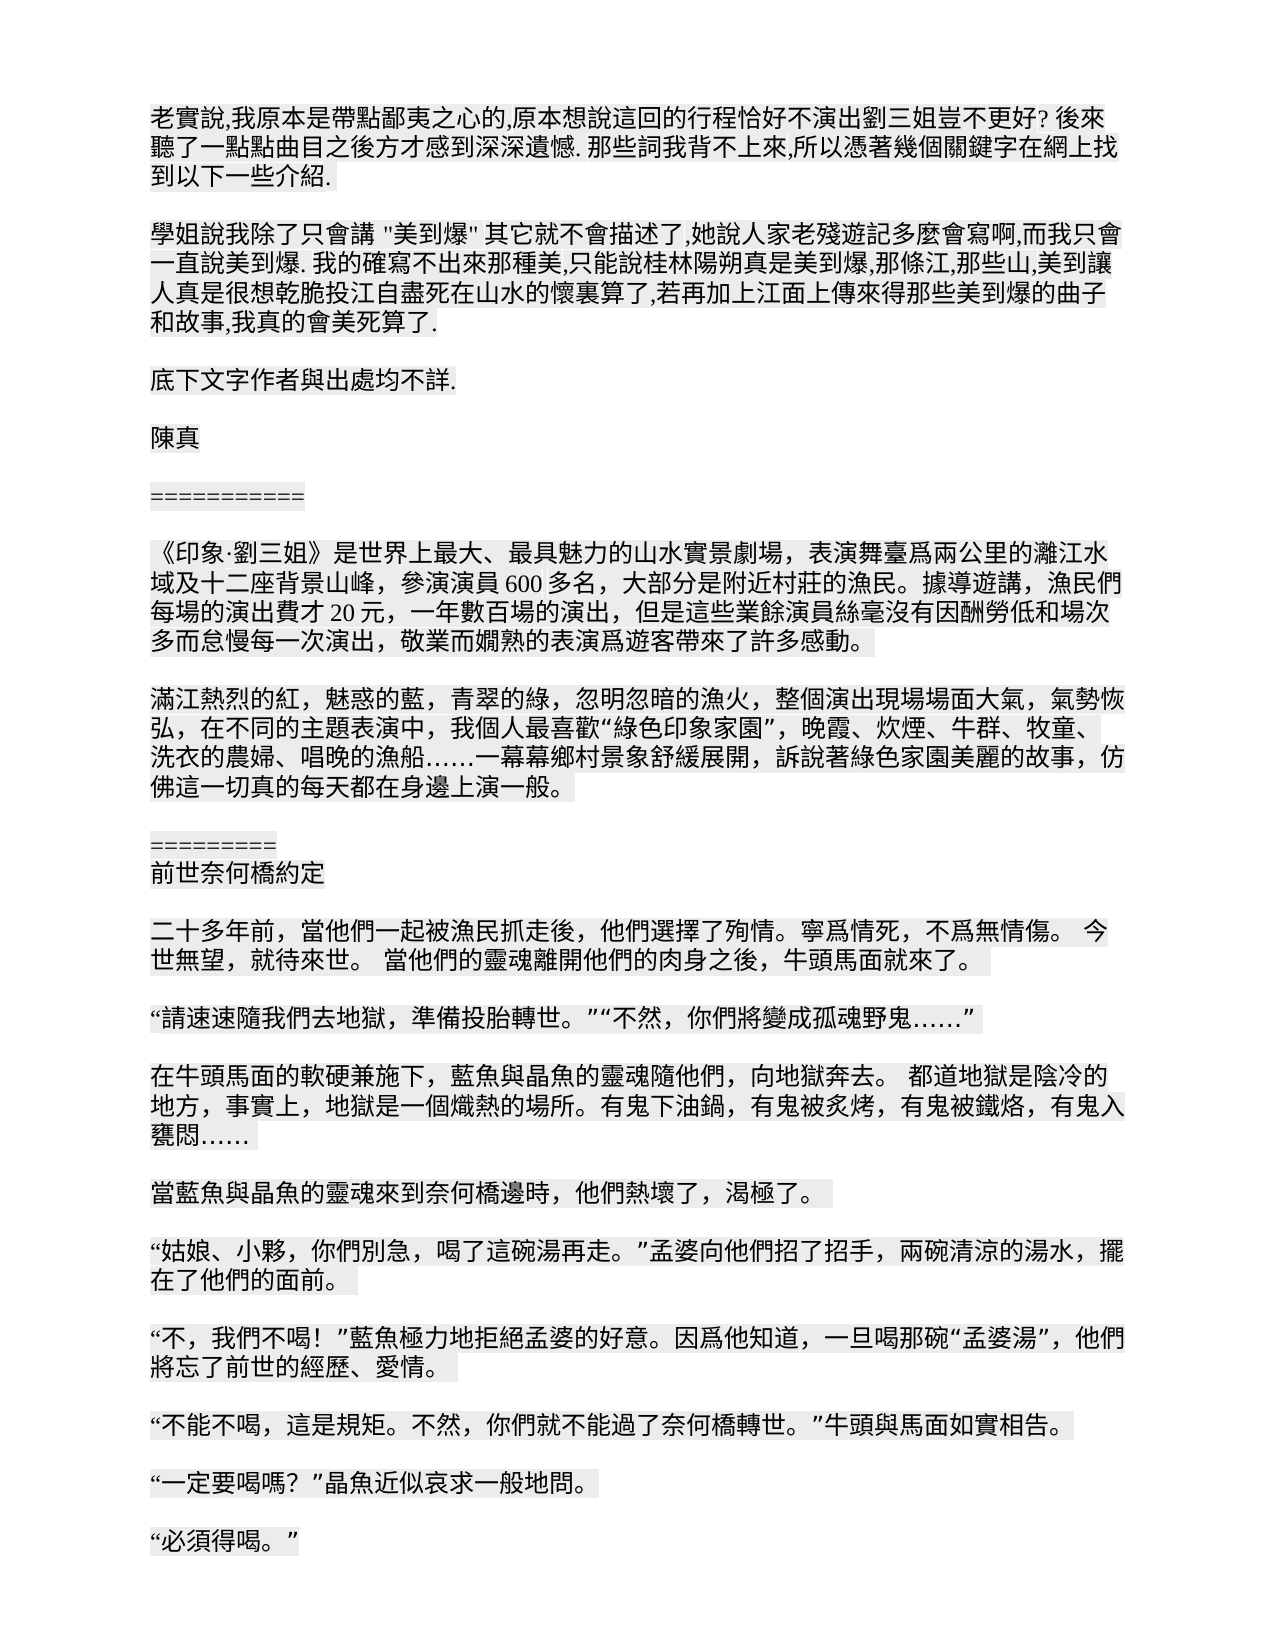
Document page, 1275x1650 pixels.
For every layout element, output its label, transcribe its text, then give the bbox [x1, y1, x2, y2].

text (再續) 這回去桂林最大的遺憾就是沒能看到張藝謀等人導演的 "印象劉三姐" 實景演出,哪天一定要為此再特地走一趟桂林. 沒有看到山水實景演出,但有看到略帶搞笑的小舞台演出,雖然大家好像都覺得這個野台戲表演很低俗,但我倒覺得挺好的,彷彿回到我童年時期的今日戲院. 那時候的電影院,看電影的人基本上都是阿公阿嬤或爸媽帶著孫子兒女來,幾乎沒有什麼年輕人. 偶而有一兩個學生來買票,那些賣票或收票的小姐就會在背後罵說 "不成體統,不像樣,沒家教,可憐,死好!". 當時的電影院,大人觀影興致總是非常非常非常高亢,只差沒有暴動,但情緒高亢並不是發出噪音,而只是非常非常非常入戲,而小孩則是跑到舞台上玩,常會遮到銀幕,觀眾席就會有人叫罵. 跟現代人看電影之冰冰涼涼缺乏熱情但卻又噪音連連實在差很多. 我家電影院過年春節曾經連續兩年上演朱洪武開國記,我至今幾乎能默背每個畫面.記得當年不但場場爆滿,而且是滿到連戲院大門都關不上,很多人幾乎快擠到馬路上. 當片尾朱元璋騎著飛龍上天,把那個壞蛋巨人給幹掉時,觀眾簡直興奮到要暴動了,而且每一場都如此. 來到桂林這個演搞笑版印象劉三姐的室內野台戲,彷彿瞬間時光倒流四十年,又回到當年 "今日戲院" 人山人海的光景. 究竟什麼是印象劉三姐其實我也不知道,原本我是完全不抱任何期待的,心裏想說不過就是唱山歌嘛,能有啥特別,但是,不經意聽到從小船上的導遊姑娘及野台戲上的 "劉三姐" 嘴裏唱出一些詞,卻突然讓我感動莫名,差點想找眼淚瓶. 特別是這幾句: “連就連，相約定百年。” “若誰九十七歲死，奈何橋上等三年。” 老實說,我原本是帶點鄙夷之心的,原本想說這回的行程恰好不演出劉三姐豈不更好? 後來聽了一點點曲目之後方才感到深深遺憾. 那些詞我背不上來,所以憑著幾個關鍵字在網上找到以下一些介紹. 學姐說我除了只會講 "美到爆" 其它就不會描述了,她說人家老殘遊記多麼會寫啊,而我只會一直說美到爆. 我的確寫不出來那種美,只能說桂林陽朔真是美到爆,那條江,那些山,美到讓人真是很想乾脆投江自盡死在山水的懷裏算了,若再加上江面上傳來得那些美到爆的曲子和故事,我真的會美死算了. 底下文字作者與出處均不詳. 陳真 =========== 《印象·劉三姐》是世界上最大、最具魅力的山水實景劇場，表演舞臺爲兩公里的灕江水域及十二座背景山峰，參演演員600多名，大部分是附近村莊的漁民。據導遊講，漁民們每場的演出費才20元，一年數百場的演出，但是這些業餘演員絲毫沒有因酬勞低和場次多而怠慢每一次演出，敬業而嫺熟的表演爲遊客帶來了許多感動。 滿江熱烈的紅，魅惑的藍，青翠的綠，忽明忽暗的漁火，整個演出現場場面大氣，氣勢恢弘，在不同的主題表演中，我個人最喜歡“綠色印象家園”，晚霞、炊煙、牛群、牧童、洗衣的農婦、唱晚的漁船……一幕幕鄉村景象舒緩展開，訴說著綠色家園美麗的故事，仿佛這一切真的每天都在身邊上演一般。 ========= 前世奈何橋約定 二十多年前，當他們一起被漁民抓走後，他們選擇了殉情。寧爲情死，不爲無情傷。 今世無望，就待來世。 當他們的靈魂離開他們的肉身之後，牛頭馬面就來了。 “請速速隨我們去地獄，準備投胎轉世。”“不然，你們將變成孤魂野鬼……” 在牛頭馬面的軟硬兼施下，藍魚與晶魚的靈魂隨他們，向地獄奔去。 都道地獄是陰冷的地方，事實上，地獄是一個熾熱的場所。有鬼下油鍋，有鬼被炙烤，有鬼被鐵烙，有鬼入甕悶…… 當藍魚與晶魚的靈魂來到奈何橋邊時，他們熱壞了，渴極了。 “姑娘、小夥，你們別急，喝了這碗湯再走。”孟婆向他們招了招手，兩碗清涼的湯水，擺在了他們的面前。 “不，我們不喝！”藍魚極力地拒絕孟婆的好意。因爲他知道，一旦喝那碗“孟婆湯”，他們將忘了前世的經歷、愛情。 “不能不喝，這是規矩。不然，你們就不能過了奈何橋轉世。”牛頭與馬面如實相告。 “一定要喝嗎？”晶魚近似哀求一般地問。 “必須得喝。” “能不能讓我們下輩轉世爲人？” “可以，但你們爲什麽想轉世爲人？” “既然這輩子無法做夫妻，那麽我們下輩子就當個長久的夫妻吧！” “好吧，你們喝吧。喝完就上路。” …… 藍魚與晶魚接過孟婆手中的湯水，眼淚止不住溢出眼眶，滴落在孟婆湯中。兩人傷感至極，因爲他們知道，喝了那碗孟婆湯後，將忘了前世的一切，包括愛情。可以想象的是，在下輩中他們也許將形同陌人，對面而不相識。這是怎樣的一種痛苦！ “喝吧，快喝吧，喝了你們就不痛苦了。”孟婆在一旁勸道。 “我在這奈何橋邊工作幾百年了，在這幾百年來哪對情侶不是這樣哭哭啼啼的，喝了就不痛苦了。” “來世也許不一定能再相會了，孟婆婆你滿足我們最後一個要求好不好？”晶魚哀求道。 “你們想幹什麽？” “今世無緣喝交杯酒，下輩子也是喝不到了，倒不如我們現在喝一次‘交碗湯’吧！” 孟婆同意了。 交碗之時，藍魚的一滴眼淚，滴入了晶魚的碗中。 同樣的，晶魚的淚水也灑入了藍魚的湯中。 “今生無緣，那就讓我期待來世吧。”藍魚說。 “我們定個約定吧，也許來世我們還將有緣相見。” “連就連，相約定百年。” “若誰九十七歲死，奈何橋上等三年。” “緣是緣，三世守望牽。” “管它幾度輪回變，浮生若夢天地間。” [150, 75, 1125, 1556]
